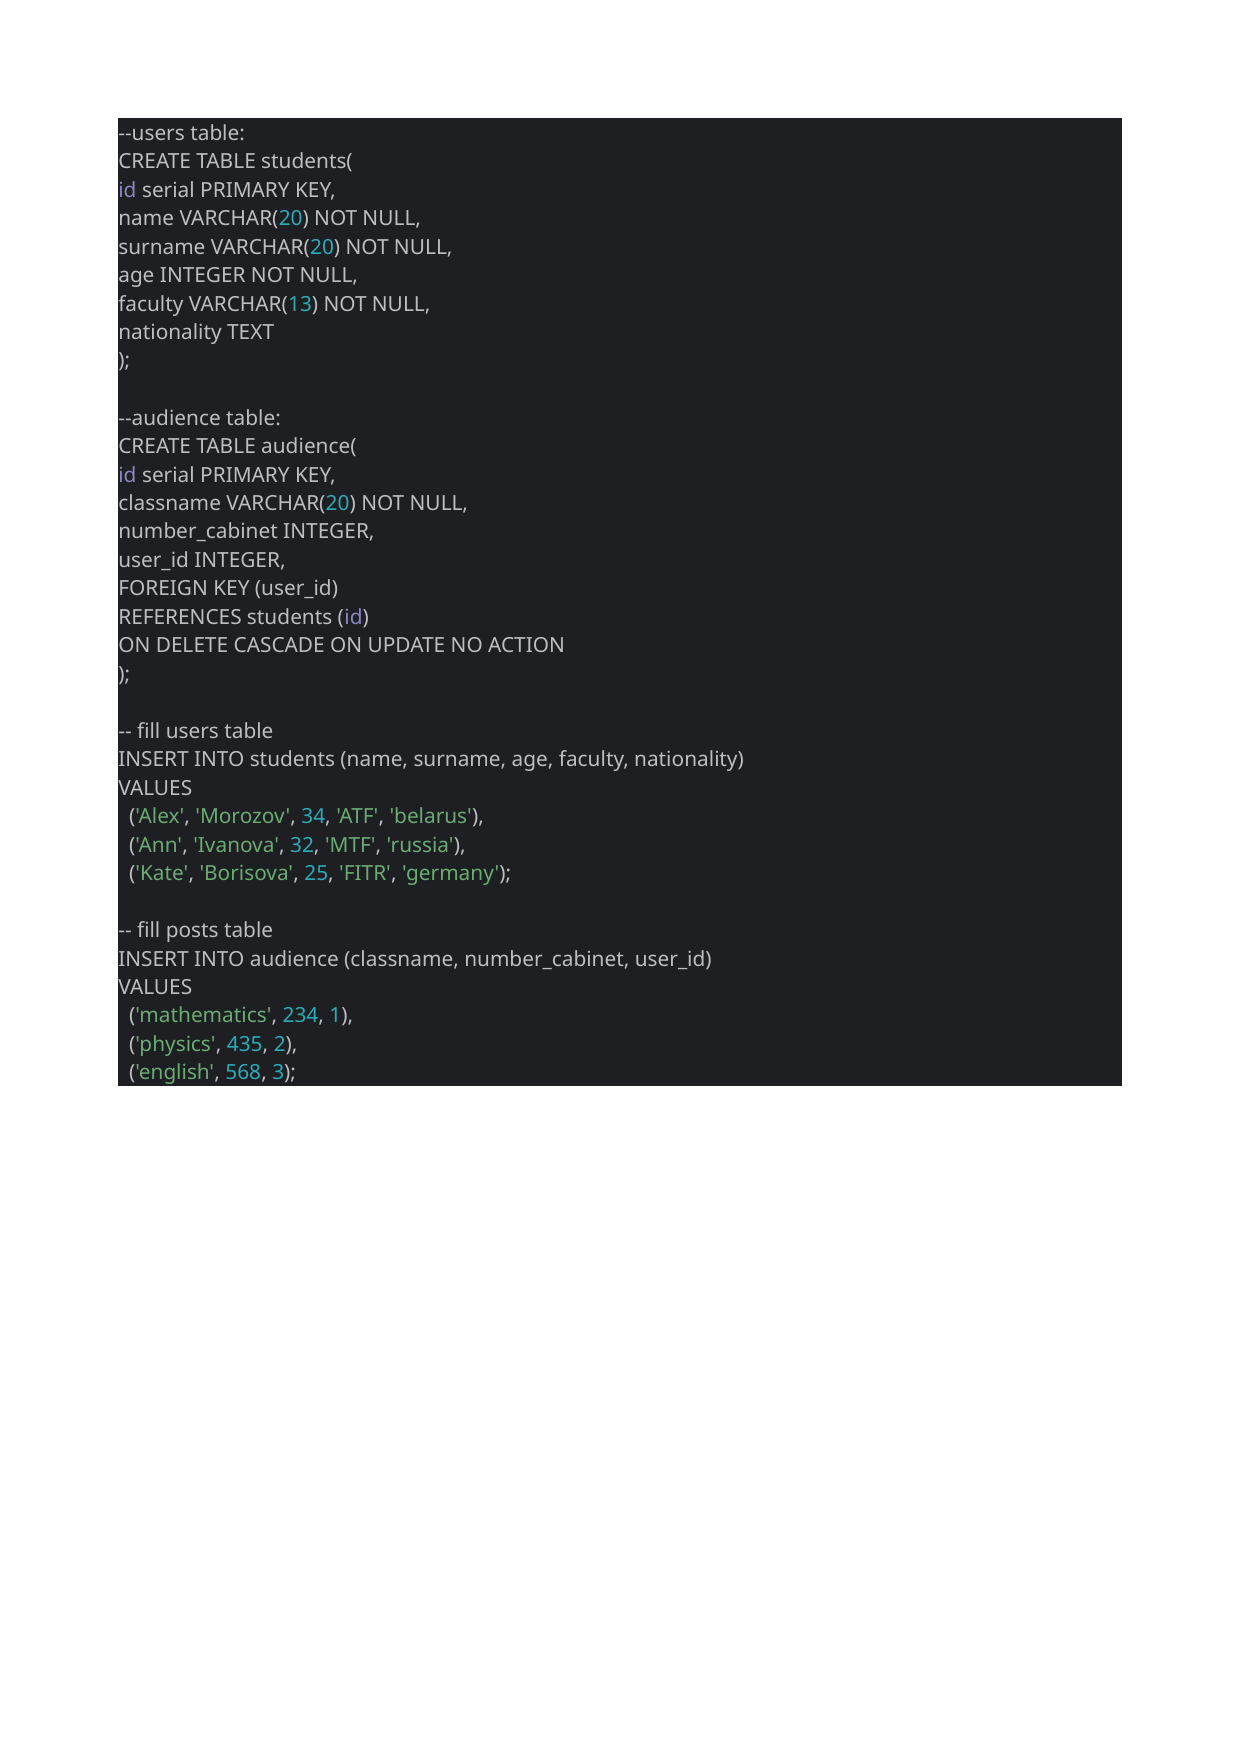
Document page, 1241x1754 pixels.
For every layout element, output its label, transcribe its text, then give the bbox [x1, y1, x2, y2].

text --users table: CREATE TABLE students( id serial PRIMARY KEY, name VARCHAR(20) NOT NULL, surname VARCHAR(20) NOT NULL, age INTEGER NOT NULL, faculty VARCHAR(13) NOT NULL, nationality TEXT ); --audience table: CREATE TABLE audience( id serial PRIMARY KEY, classname VARCHAR(20) NOT NULL, number_cabinet INTEGER, user_id INTEGER, FOREIGN KEY (user_id) REFERENCES students (id) ON DELETE CASCADE ON UPDATE NO ACTION ); -- fill users table INSERT INTO students (name, surname, age, faculty, nationality) VALUES ('Alex', 'Morozov', 34, 'ATF', 'belarus'), ('Ann', 'Ivanova', 32, 'MTF', 'russia'), ('Kate', 'Borisova', 25, 'FITR', 'germany'); -- fill posts table INSERT INTO audience (classname, number_cabinet, user_id) VALUES ('mathematics', 234, 1), ('physics', 435, 2), ('english', 568, 3); [118, 118, 1122, 1086]
